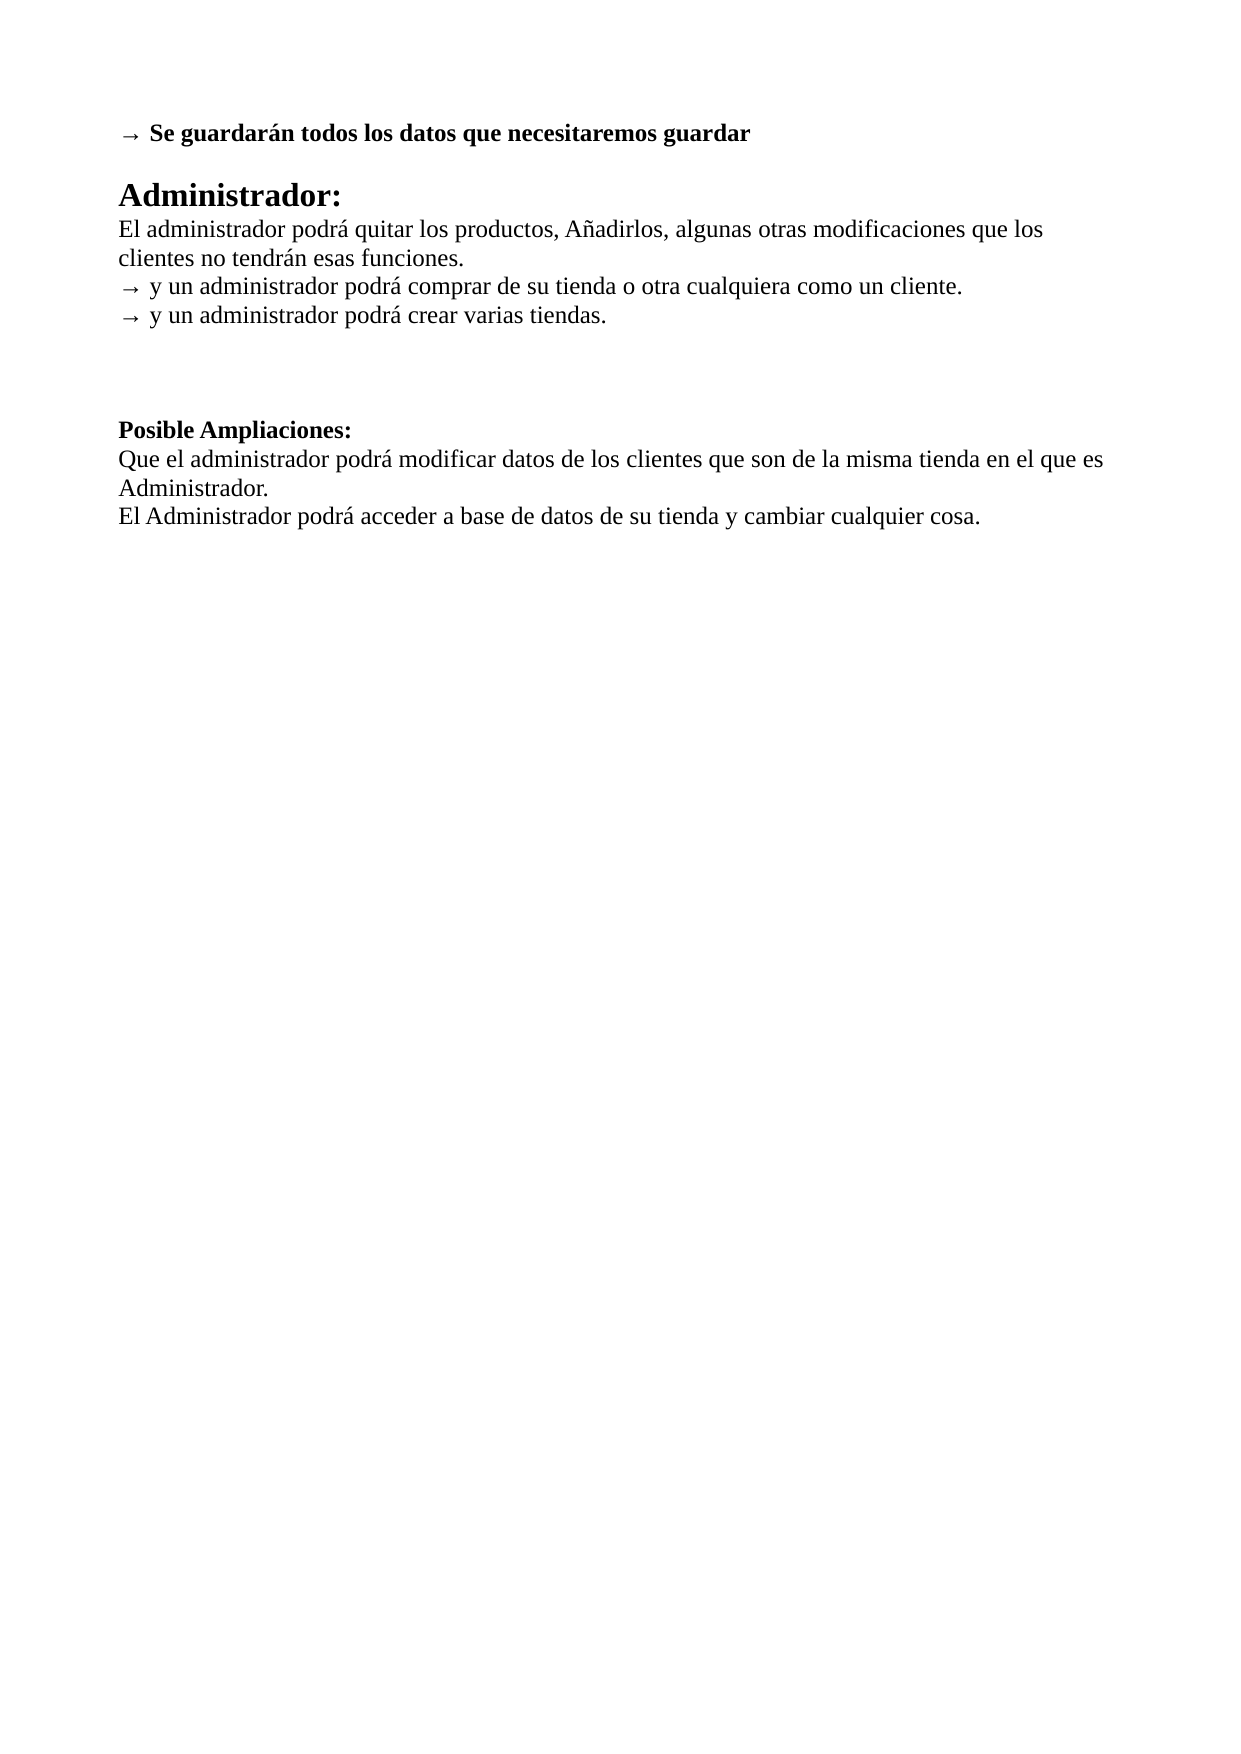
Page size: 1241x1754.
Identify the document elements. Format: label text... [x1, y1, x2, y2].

text → Se guardarán todos los datos que necesitaremos guardar [118, 118, 1122, 147]
text Posible Ampliaciones: [118, 415, 1122, 444]
text Administrador: [118, 176, 1122, 214]
text El Administrador podrá acceder a base de datos de su tienda y cambiar cualquier cosa. [118, 501, 1122, 530]
text Que el administrador podrá modificar datos de los clientes que son de la misma tienda en el que es Administrador. [118, 444, 1122, 501]
text El administrador podrá quitar los productos, Añadirlos, algunas otras modificaciones que los clientes no tendrán esas funciones. [118, 214, 1122, 271]
text → y un administrador podrá crear varias tiendas. [118, 300, 1122, 329]
text → y un administrador podrá comprar de su tienda o otra cualquiera como un cliente. [118, 271, 1122, 300]
